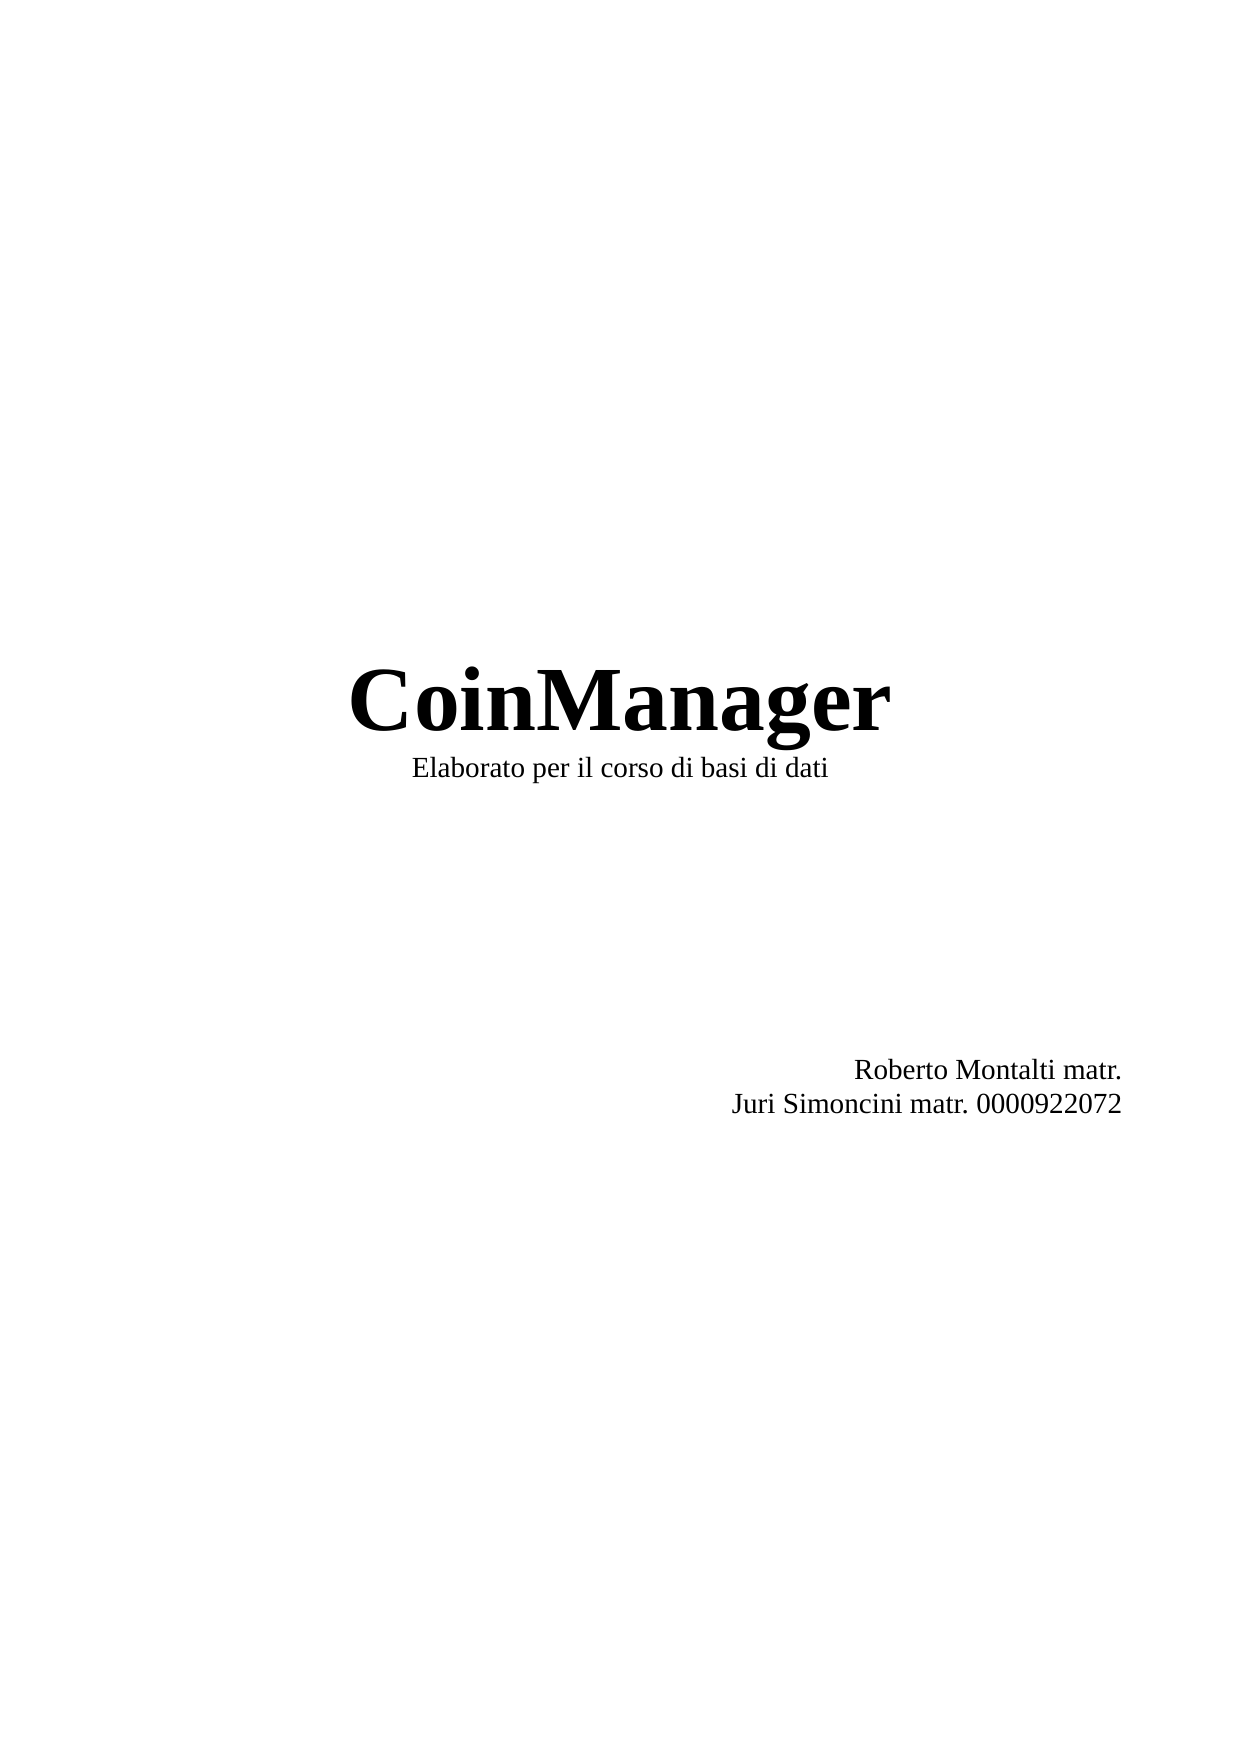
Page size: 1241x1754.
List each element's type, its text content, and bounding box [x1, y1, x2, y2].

text Juri Simoncini matr. 0000922072 [118, 1086, 1122, 1119]
text Roberto Montalti matr. [118, 1052, 1122, 1086]
text Elaborato per il corso di basi di dati [118, 751, 1122, 784]
text CoinManager [118, 645, 1122, 751]
